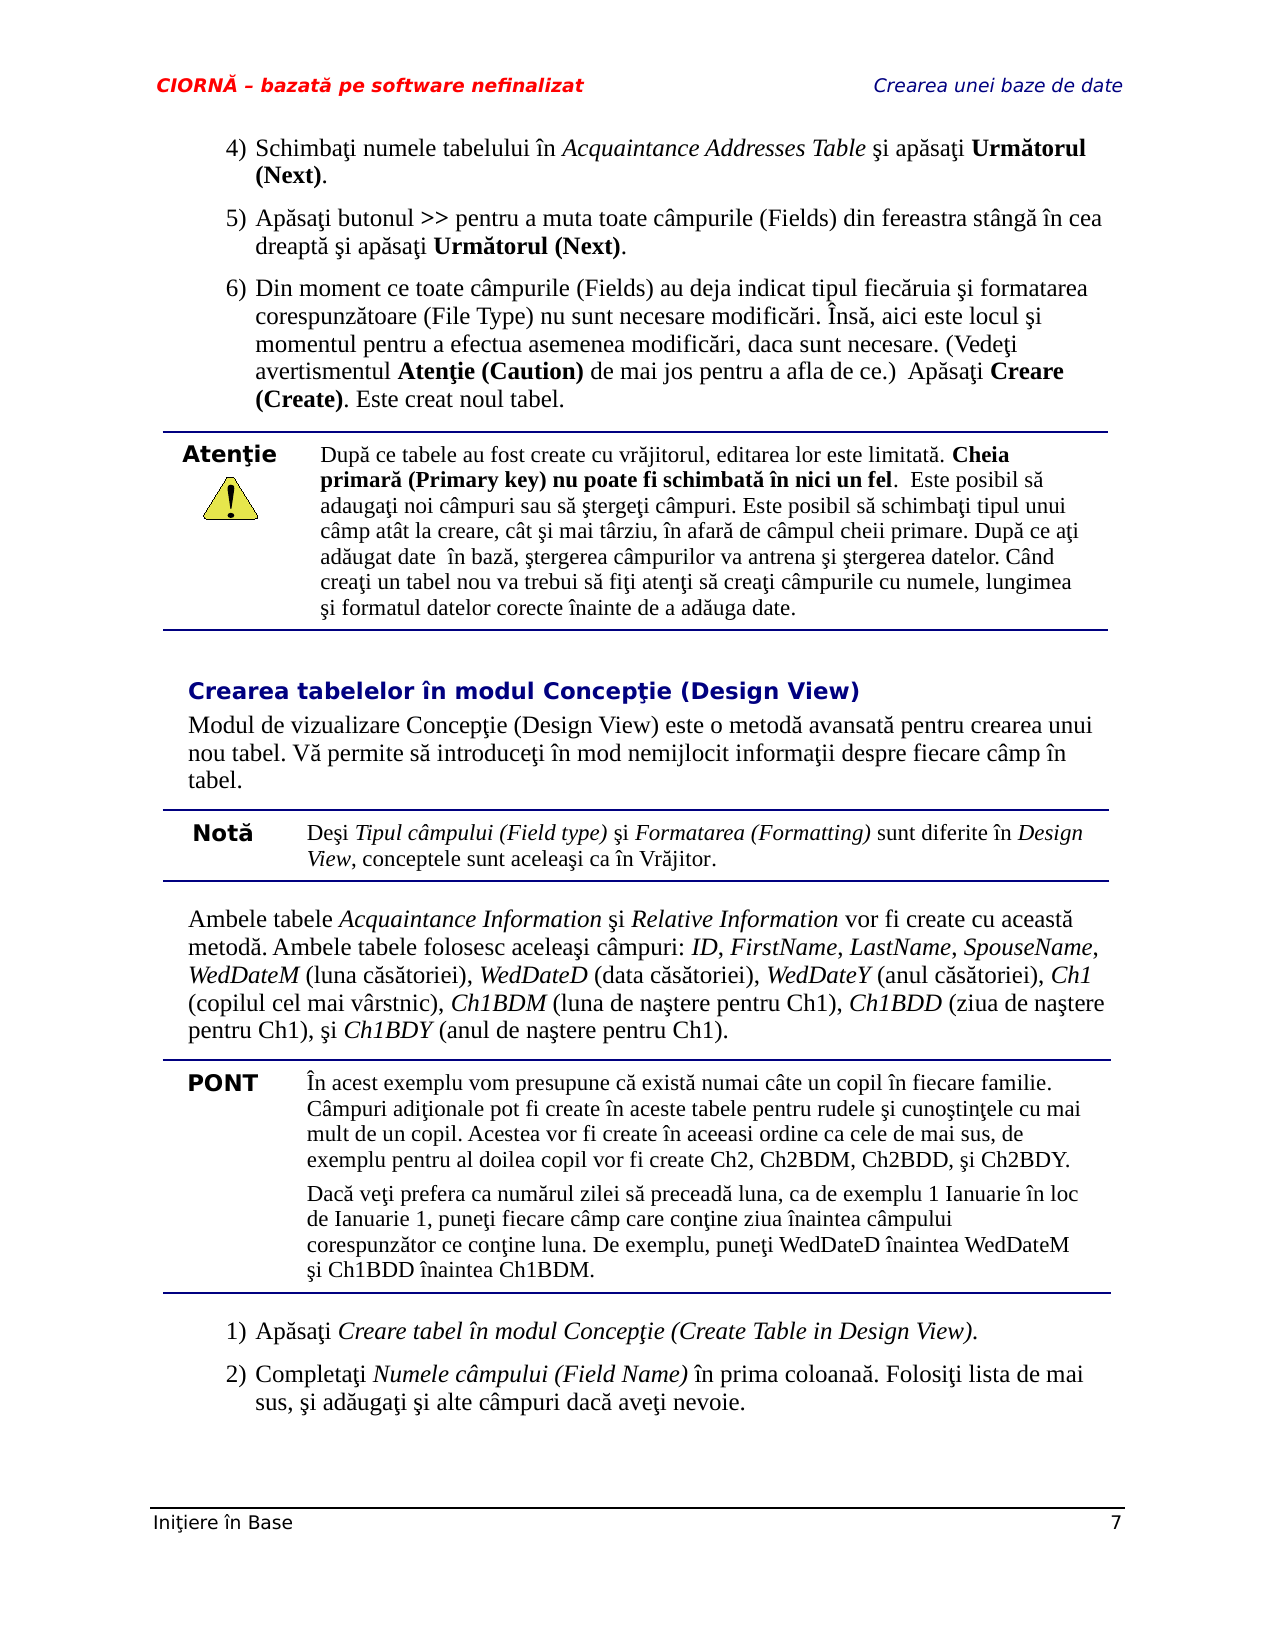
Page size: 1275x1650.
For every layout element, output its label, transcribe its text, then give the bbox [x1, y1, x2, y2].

table_header Deşi Tipul câmpului (Field type) şi Formatarea (Formatting) sunt diferite în Design View, conceptele sunt aceleaşi ca în Vrăjitor. [283, 811, 1109, 880]
table_header Notă [163, 811, 283, 880]
subtitle Crearea tabelelor în modul Concepţie (Design View) [188, 678, 1125, 705]
text Ambele tabele Acquaintance Information şi Relative Information vor fi create cu această metodă. Ambele tabele folosesc aceleaşi câmpuri: ID, FirstName, LastName, SpouseName, WedDateM (luna căsătoriei), WedDateD (data căsătoriei), WedDateY (anul căsătoriei), Ch1 (copilul cel mai vârstnic), Ch1BDM (luna de naştere pentru Ch1), Ch1BDD (ziua de naştere pentru Ch1), şi Ch1BDY (anul de naştere pentru Ch1). [188, 906, 1125, 1044]
table_header Atenţie [163, 433, 296, 629]
list Completaţi Numele câmpului (Field Name) în prima coloanaă. Folosiţi lista de mai sus, şi adăugaţi şi alte câmpuri dacă aveţi nevoie. [226, 1360, 1125, 1415]
table_header După ce tabele au fost create cu vrăjitorul, editarea lor este limitată. Cheia primară (Primary key) nu poate fi schimbată în nici un fel. Este posibil să adaugaţi noi câmpuri sau să ştergeţi câmpuri. Este posibil să schimbaţi tipul unui câmp atât la creare, cât şi mai târziu, în afară de câmpul cheii primare. După ce aţi adăugat date în bază, ştergerea câmpurilor va antrena şi ştergerea datelor. Când creaţi un tabel nou va trebui să fiţi atenţi să creaţi câmpurile cu numele, lungimea şi formatul datelor corecte înainte de a adăuga date. [296, 433, 1108, 629]
text Modul de vizualizare Concepţie (Design View) este o metodă avansată pentru crearea unui nou tabel. Vă permite să introduceţi în mod nemijlocit informaţii despre fiecare câmp în tabel. [188, 711, 1125, 794]
table_header PONT [163, 1061, 283, 1292]
table_header În acest exemplu vom presupune că există numai câte un copil în fiecare familie. Câmpuri adiţionale pot fi create în aceste tabele pentru rudele şi cunoştinţele cu mai mult de un copil. Acestea vor fi create în aceeasi ordine ca cele de mai sus, de exemplu pentru al doilea copil vor fi create Ch2, Ch2BDM, Ch2BDD, şi Ch2BDY. Dacă veţi prefera ca numărul zilei să preceadă luna, ca de exemplu 1 Ianuarie în loc de Ianuarie 1, puneţi fiecare câmp care conţine ziua înaintea câmpului corespunzător ce conţine luna. De exemplu, puneţi WedDateD înaintea WedDateM şi Ch1BDD înaintea Ch1BDM. [283, 1061, 1111, 1292]
list Apăsaţi Creare tabel în modul Concepţie (Create Table in Design View). [226, 1317, 1125, 1345]
list Apăsaţi butonul >> pentru a muta toate câmpurile (Fields) din fereastra stângă în cea dreaptă şi apăsaţi Următorul (Next). [226, 204, 1125, 259]
list Schimbaţi numele tabelului în Acquaintance Addresses Table şi apăsaţi Următorul (Next). [226, 134, 1125, 189]
list Din moment ce toate câmpurile (Fields) au deja indicat tipul fiecăruia şi formatarea corespunzătoare (File Type) nu sunt necesare modificări. Însă, aici este locul şi momentul pentru a efectua asemenea modificări, daca sunt necesare. (Vedeţi avertismentul Atenţie (Caution) de mai jos pentru a afla de ce.) Apăsaţi Creare (Create). Este creat noul tabel. [226, 274, 1125, 413]
